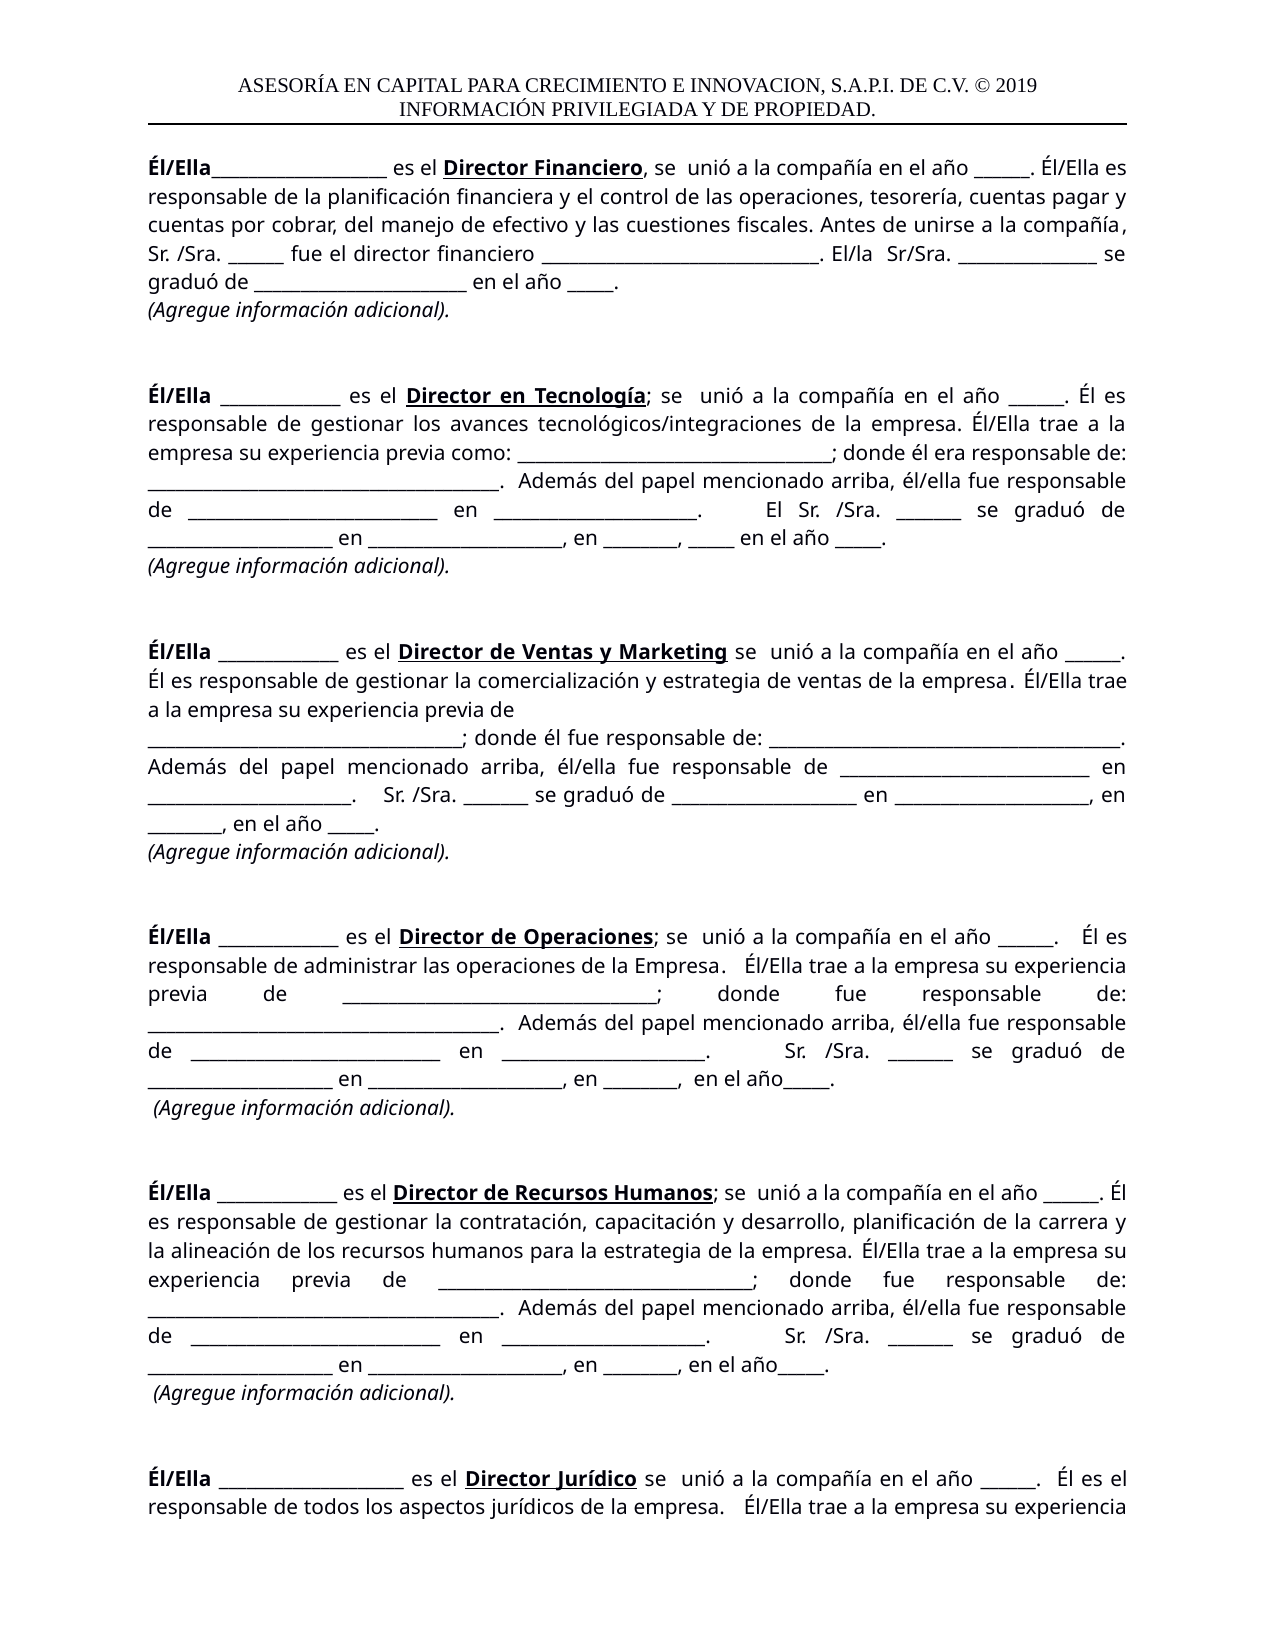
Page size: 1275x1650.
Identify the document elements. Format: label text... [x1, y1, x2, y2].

text (Agregue información adicional). [148, 296, 1127, 324]
text Él/Ella _____________ es el Director en Tecnología; se unió a la compañía en el año ______. Él es responsable de gestionar los avances tecnológicos/integraciones de la empresa. Él/Ella trae a la empresa su experiencia previa como: __________________________________; donde él era responsable de: ______________________________________. Además del papel mencionado arriba, él/ella fue responsable de ___________________________ en ______________________. El Sr. /Sra. _______ se graduó de ____________________ en _____________________, en ________, _____ en el año _____. [148, 381, 1127, 552]
text Él/Ella _____________ es el Director de Ventas y Marketing se unió a la compañía en el año ______. Él es responsable de gestionar la comercialización y estrategia de ventas de la empresa. Él/Ella trae a la empresa su experiencia previa de [148, 637, 1127, 723]
text (Agregue información adicional). [148, 837, 1127, 866]
text (Agregue información adicional). [148, 1093, 1127, 1121]
text Él/Ella _____________ es el Director de Operaciones; se unió a la compañía en el año ______. Él es responsable de administrar las operaciones de la Empresa. Él/Ella trae a la empresa su experiencia previa de __________________________________; donde fue responsable de: ______________________________________. Además del papel mencionado arriba, él/ella fue responsable de ___________________________ en ______________________. Sr. /Sra. _______ se graduó de ____________________ en _____________________, en ________, en el año_____. [148, 922, 1127, 1093]
text (Agregue información adicional). [148, 552, 1127, 580]
text Él/Ella ____________________ es el Director Jurídico se unió a la compañía en el año ______. Él es el responsable de todos los aspectos jurídicos de la empresa. Él/Ella trae a la empresa su experiencia [148, 1464, 1127, 1521]
text __________________________________; donde él fue responsable de: ______________________________________. Además del papel mencionado arriba, él/ella fue responsable de ___________________________ en ______________________. Sr. /Sra. _______ se graduó de ____________________ en _____________________, en ________, en el año _____. [148, 723, 1127, 837]
text Él/Ella _____________ es el Director de Recursos Humanos; se unió a la compañía en el año ______. Él es responsable de gestionar la contratación, capacitación y desarrollo, planificación de la carrera y la alineación de los recursos humanos para la estrategia de la empresa. Él/Ella trae a la empresa su experiencia previa de __________________________________; donde fue responsable de: ______________________________________. Además del papel mencionado arriba, él/ella fue responsable de ___________________________ en ______________________. Sr. /Sra. _______ se graduó de ____________________ en _____________________, en ________, en el año_____. [148, 1178, 1127, 1378]
text (Agregue información adicional). [148, 1378, 1127, 1407]
text Él/Ella___________________ es el Director Financiero, se unió a la compañía en el año ______. Él/Ella es responsable de la planificación financiera y el control de las operaciones, tesorería, cuentas pagar y cuentas por cobrar, del manejo de efectivo y las cuestiones fiscales. Antes de unirse a la compañía, Sr. /Sra. ______ fue el director financiero ______________________________. El/la Sr/Sra. _______________ se graduó de _______________________ en el año _____. [148, 153, 1127, 296]
